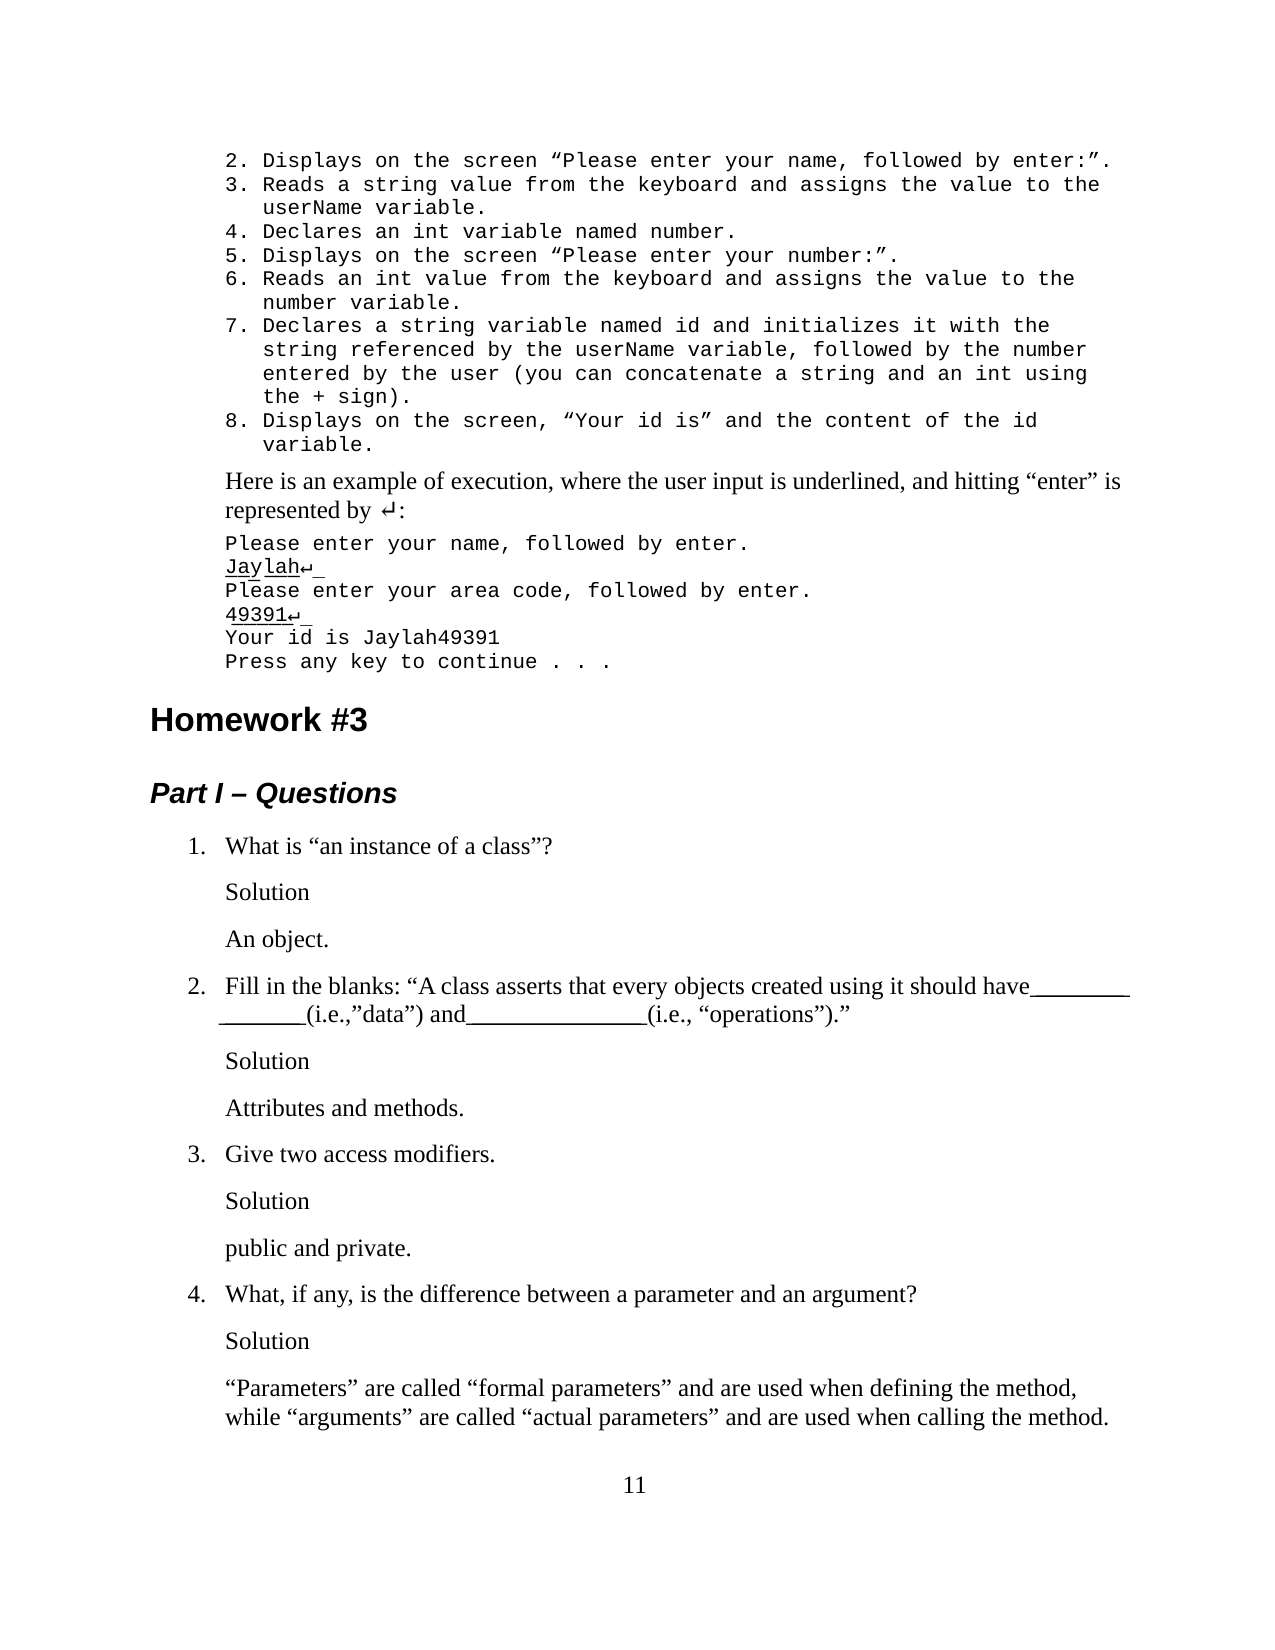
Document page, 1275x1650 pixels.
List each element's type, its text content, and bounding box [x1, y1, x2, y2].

list Declares an int variable named number. [225, 221, 1125, 244]
list Displays on the screen, “Your id is” and the content of the id variable. [225, 410, 1125, 457]
list Solution [187, 1046, 1125, 1075]
list What, if any, is the difference between a parameter and an argument? [187, 1279, 1125, 1308]
list J̲a̲y̲l̲a̲h̲↵̲ [187, 556, 1125, 580]
list “Parameters” are called “formal parameters” and are used when defining the method, while “arguments” are called “actual parameters” and are used when calling the method. [187, 1373, 1125, 1430]
list Solution [187, 1186, 1125, 1215]
list Here is an example of execution, where the user input is underlined, and hitting “enter” is represented by ↵: [187, 466, 1125, 524]
list public and private. [187, 1233, 1125, 1262]
list An object. [187, 924, 1125, 953]
list Your id is Jaylah49391 [187, 627, 1125, 651]
list Displays on the screen “Please enter your name, followed by enter:”. [225, 150, 1125, 174]
list Reads a string value from the keyboard and assigns the value to the userName variable. [225, 174, 1125, 221]
list Reads an int value from the keyboard and assigns the value to the number variable. [225, 268, 1125, 316]
list Please enter your name, followed by enter. [187, 533, 1125, 556]
list Press any key to continue . . . [187, 651, 1125, 675]
list Displays on the screen “Please enter your number:”. [225, 244, 1125, 268]
list What is “an instance of a class”? [187, 831, 1125, 859]
subtitle Homework #3 [150, 700, 1125, 738]
list Solution [187, 1326, 1125, 1355]
list 4̲9̲3̲9̲1̲↵̲ [187, 604, 1125, 627]
list Fill in the blanks: “A class asserts that every objects created using it should have ̲ ̲ ̲ ̲ ̲ ̲ ̲ ̲ ̲ ̲ ̲ ̲ ̲ ̲ ̲ ̲ ̲ ̲ ̲ ̲ ̲ ̲ ̲ ̲ ̲ ̲ ̲ ̲ (i.e.,”data”) and ̲ ̲ ̲ ̲ ̲ ̲ ̲ ̲ ̲ ̲ ̲ ̲ ̲ ̲ ̲ ̲ ̲ ̲ ̲ ̲ ̲ ̲ ̲ ̲ ̲ ̲ ̲ ̲ (i.e., “operations”).” [187, 971, 1125, 1028]
list Give two access modifiers. [187, 1139, 1125, 1168]
subtitle Part I – Questions [150, 776, 1125, 809]
list Please enter your area code, followed by enter. [187, 580, 1125, 604]
list Declares a string variable named id and initializes it with the string referenced by the userName variable, followed by the number entered by the user (you can concatenate a string and an int using the + sign). [225, 316, 1125, 410]
list Attributes and methods. [187, 1093, 1125, 1122]
list Solution [187, 877, 1125, 906]
